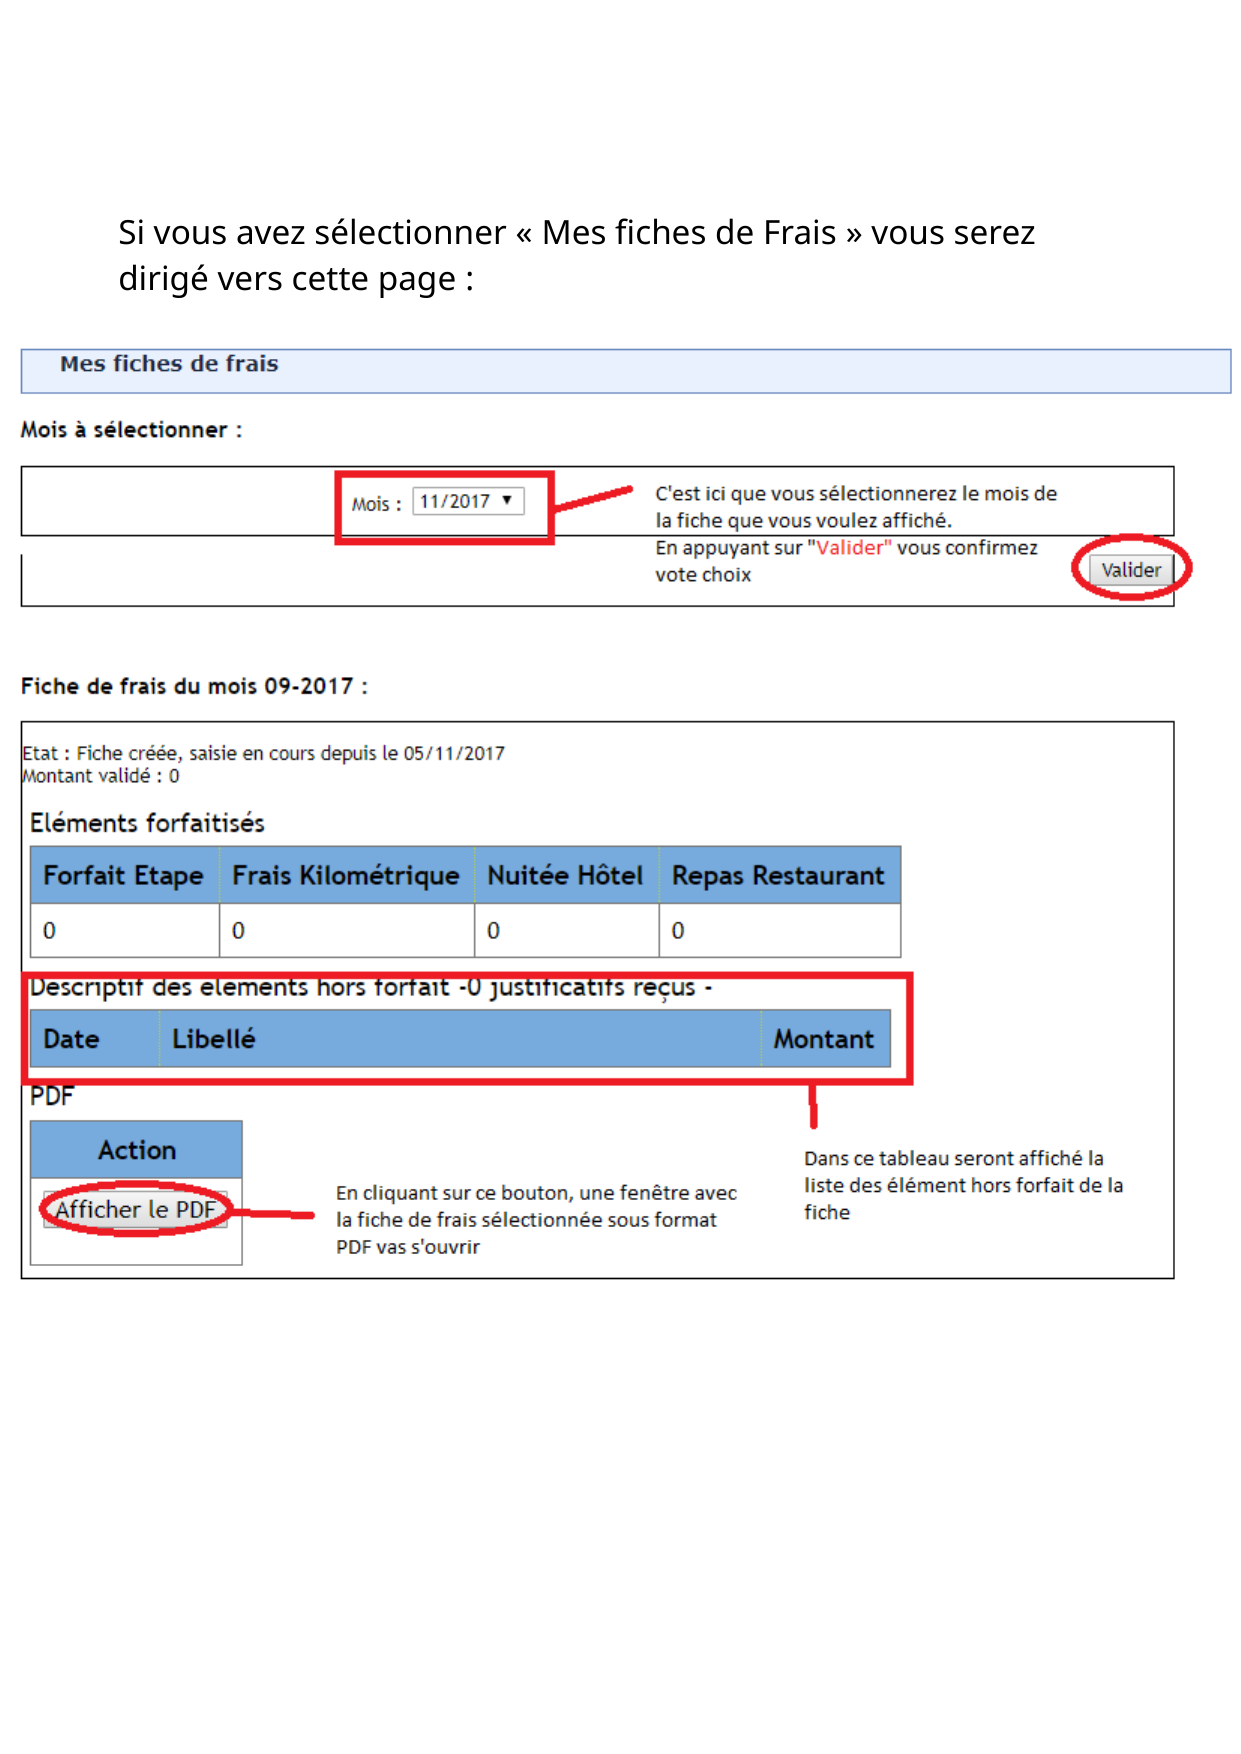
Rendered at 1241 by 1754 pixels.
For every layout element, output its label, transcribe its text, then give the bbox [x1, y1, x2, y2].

picture [0, 316, 1241, 1284]
text Si vous avez sélectionner « Mes fiches de Frais » vous serez dirigé vers cette page : [118, 209, 1122, 300]
